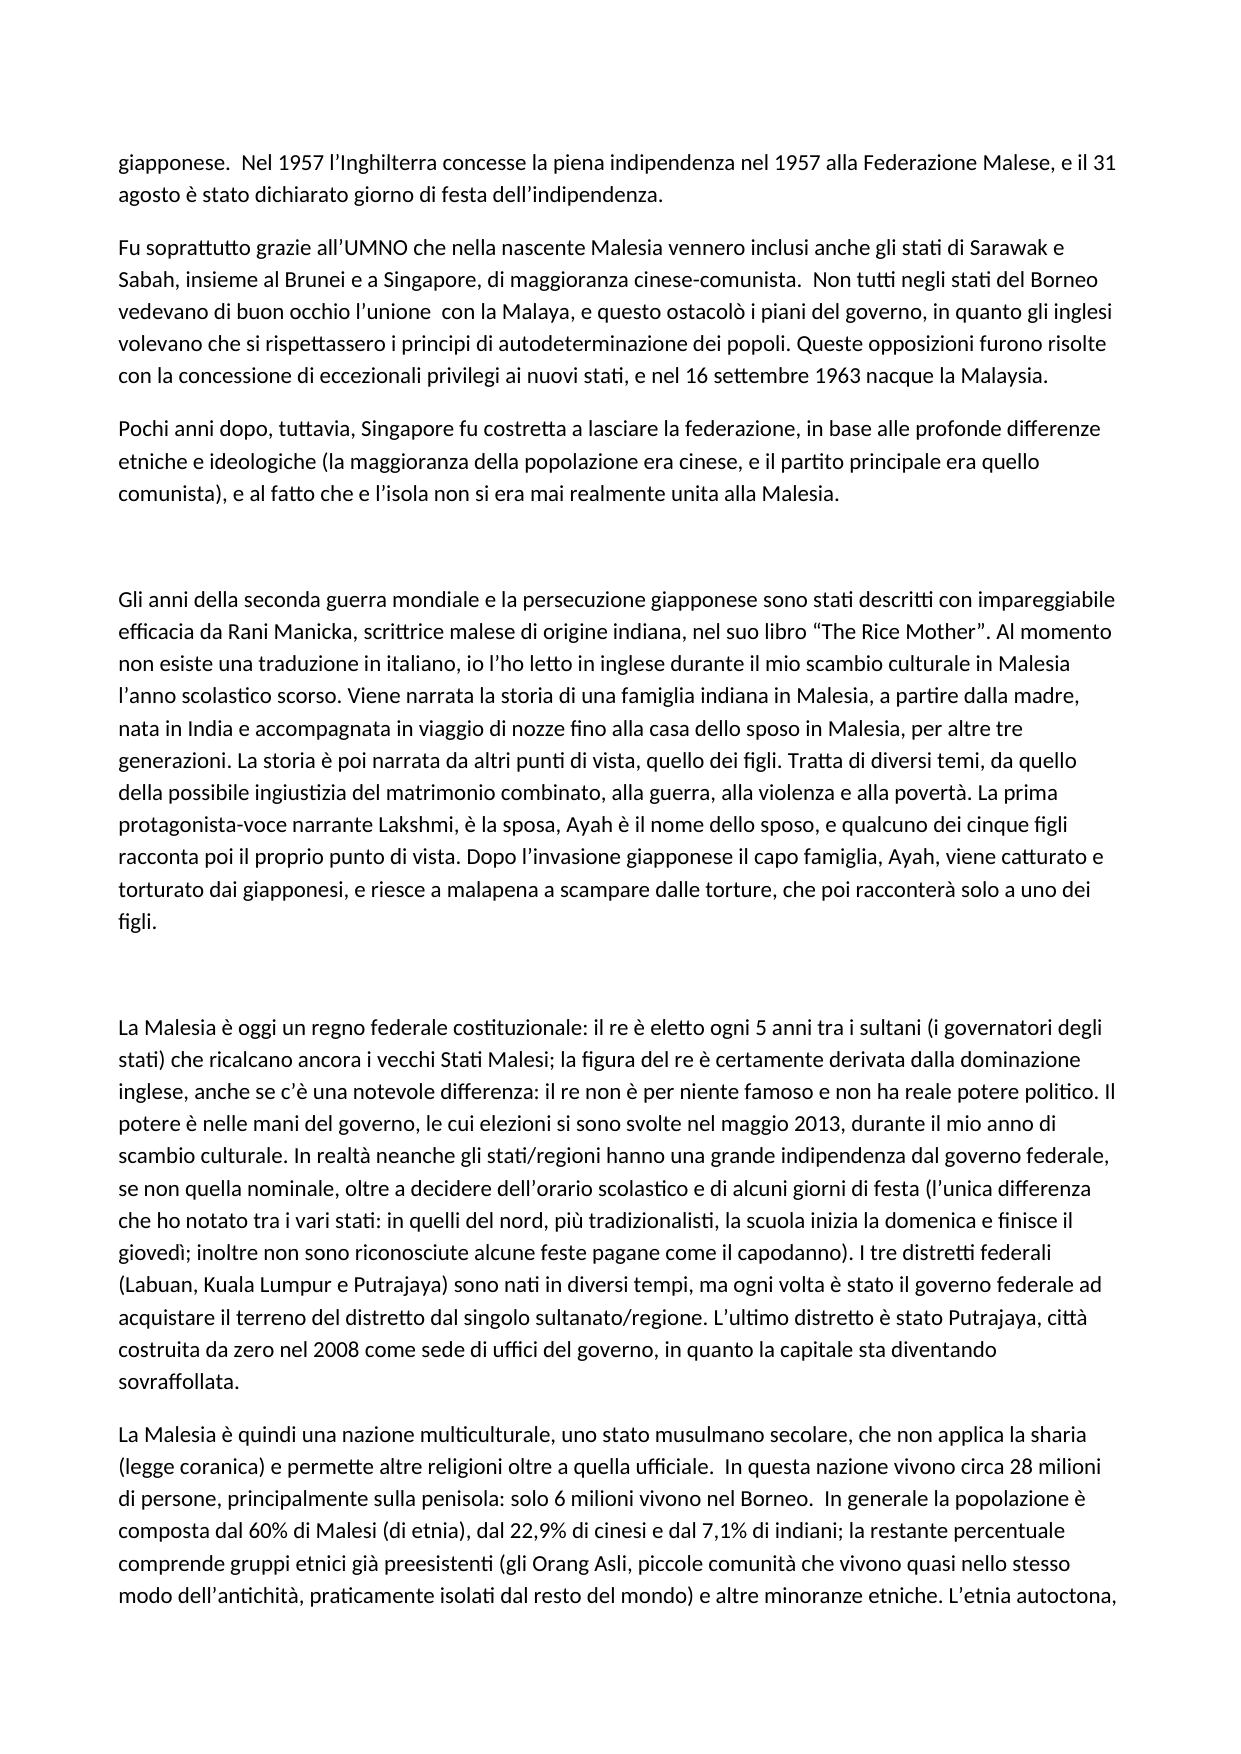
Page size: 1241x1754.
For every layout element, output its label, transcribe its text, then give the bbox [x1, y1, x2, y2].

text Fu soprattutto grazie all’UMNO che nella nascente Malesia vennero inclusi anche gli stati di Sarawak e Sabah, insieme al Brunei e a Singapore, di maggioranza cinese-comunista. Non tutti negli stati del Borneo vedevano di buon occhio l’unione con la Malaya, e questo ostacolò i piani del governo, in quanto gli inglesi volevano che si rispettassero i principi di autodeterminazione dei popoli. Queste opposizioni furono risolte con la concessione di eccezionali privilegi ai nuovi stati, e nel 16 settembre 1963 nacque la Malaysia. [118, 233, 1122, 389]
text La Malesia è quindi una nazione multiculturale, uno stato musulmano secolare, che non applica la sharia (legge coranica) e permette altre religioni oltre a quella ufficiale. In questa nazione vivono circa 28 milioni di persone, principalmente sulla penisola: solo 6 milioni vivono nel Borneo. In generale la popolazione è composta dal 60% di Malesi (di etnia), dal 22,9% di cinesi e dal 7,1% di indiani; la restante percentuale comprende gruppi etnici già preesistenti (gli Orang Asli, piccole comunità che vivono quasi nello stesso modo dell’antichità, praticamente isolati dal resto del mondo) e altre minoranze etniche. L’etnia autoctona, [118, 1420, 1122, 1609]
text Pochi anni dopo, tuttavia, Singapore fu costretta a lasciare la federazione, in base alle profonde differenze etniche e ideologiche (la maggioranza della popolazione era cinese, e il partito principale era quello comunista), e al fatto che e l’isola non si era mai realmente unita alla Malesia. [118, 414, 1122, 507]
text La Malesia è oggi un regno federale costituzionale: il re è eletto ogni 5 anni tra i sultani (i governatori degli stati) che ricalcano ancora i vecchi Stati Malesi; la figura del re è certamente derivata dalla dominazione inglese, anche se c’è una notevole differenza: il re non è per niente famoso e non ha reale potere politico. Il potere è nelle mani del governo, le cui elezioni si sono svolte nel maggio 2013, durante il mio anno di scambio culturale. In realtà neanche gli stati/regioni hanno una grande indipendenza dal governo federale, se non quella nominale, oltre a decidere dell’orario scolastico e di alcuni giorni di festa (l’unica differenza che ho notato tra i vari stati: in quelli del nord, più tradizionalisti, la scuola inizia la domenica e finisce il giovedì; inoltre non sono riconosciute alcune feste pagane come il capodanno). I tre distretti federali (Labuan, Kuala Lumpur e Putrajaya) sono nati in diversi tempi, ma ogni volta è stato il governo federale ad acquistare il terreno del distretto dal singolo sultanato/regione. L’ultimo distretto è stato Putrajaya, città costruita da zero nel 2008 come sede di uffici del governo, in quanto la capitale sta diventando sovraffollata. [118, 1013, 1122, 1395]
text Gli anni della seconda guerra mondiale e la persecuzione giapponese sono stati descritti con impareggiabile efficacia da Rani Manicka, scrittrice malese di origine indiana, nel suo libro “The Rice Mother”. Al momento non esiste una traduzione in italiano, io l’ho letto in inglese durante il mio scambio culturale in Malesia l’anno scolastico scorso. Viene narrata la storia di una famiglia indiana in Malesia, a partire dalla madre, nata in India e accompagnata in viaggio di nozze fino alla casa dello sposo in Malesia, per altre tre generazioni. La storia è poi narrata da altri punti di vista, quello dei figli. Tratta di diversi temi, da quello della possibile ingiustizia del matrimonio combinato, alla guerra, alla violenza e alla povertà. La prima protagonista-voce narrante Lakshmi, è la sposa, Ayah è il nome dello sposo, e qualcuno dei cinque figli racconta poi il proprio punto di vista. Dopo l’invasione giapponese il capo famiglia, Ayah, viene catturato e torturato dai giapponesi, e riesce a malapena a scampare dalle torture, che poi racconterà solo a uno dei figli. [118, 585, 1122, 935]
text giapponese. Nel 1957 l’Inghilterra concesse la piena indipendenza nel 1957 alla Federazione Malese, e il 31 agosto è stato dichiarato giorno di festa dell’indipendenza. [118, 148, 1122, 208]
